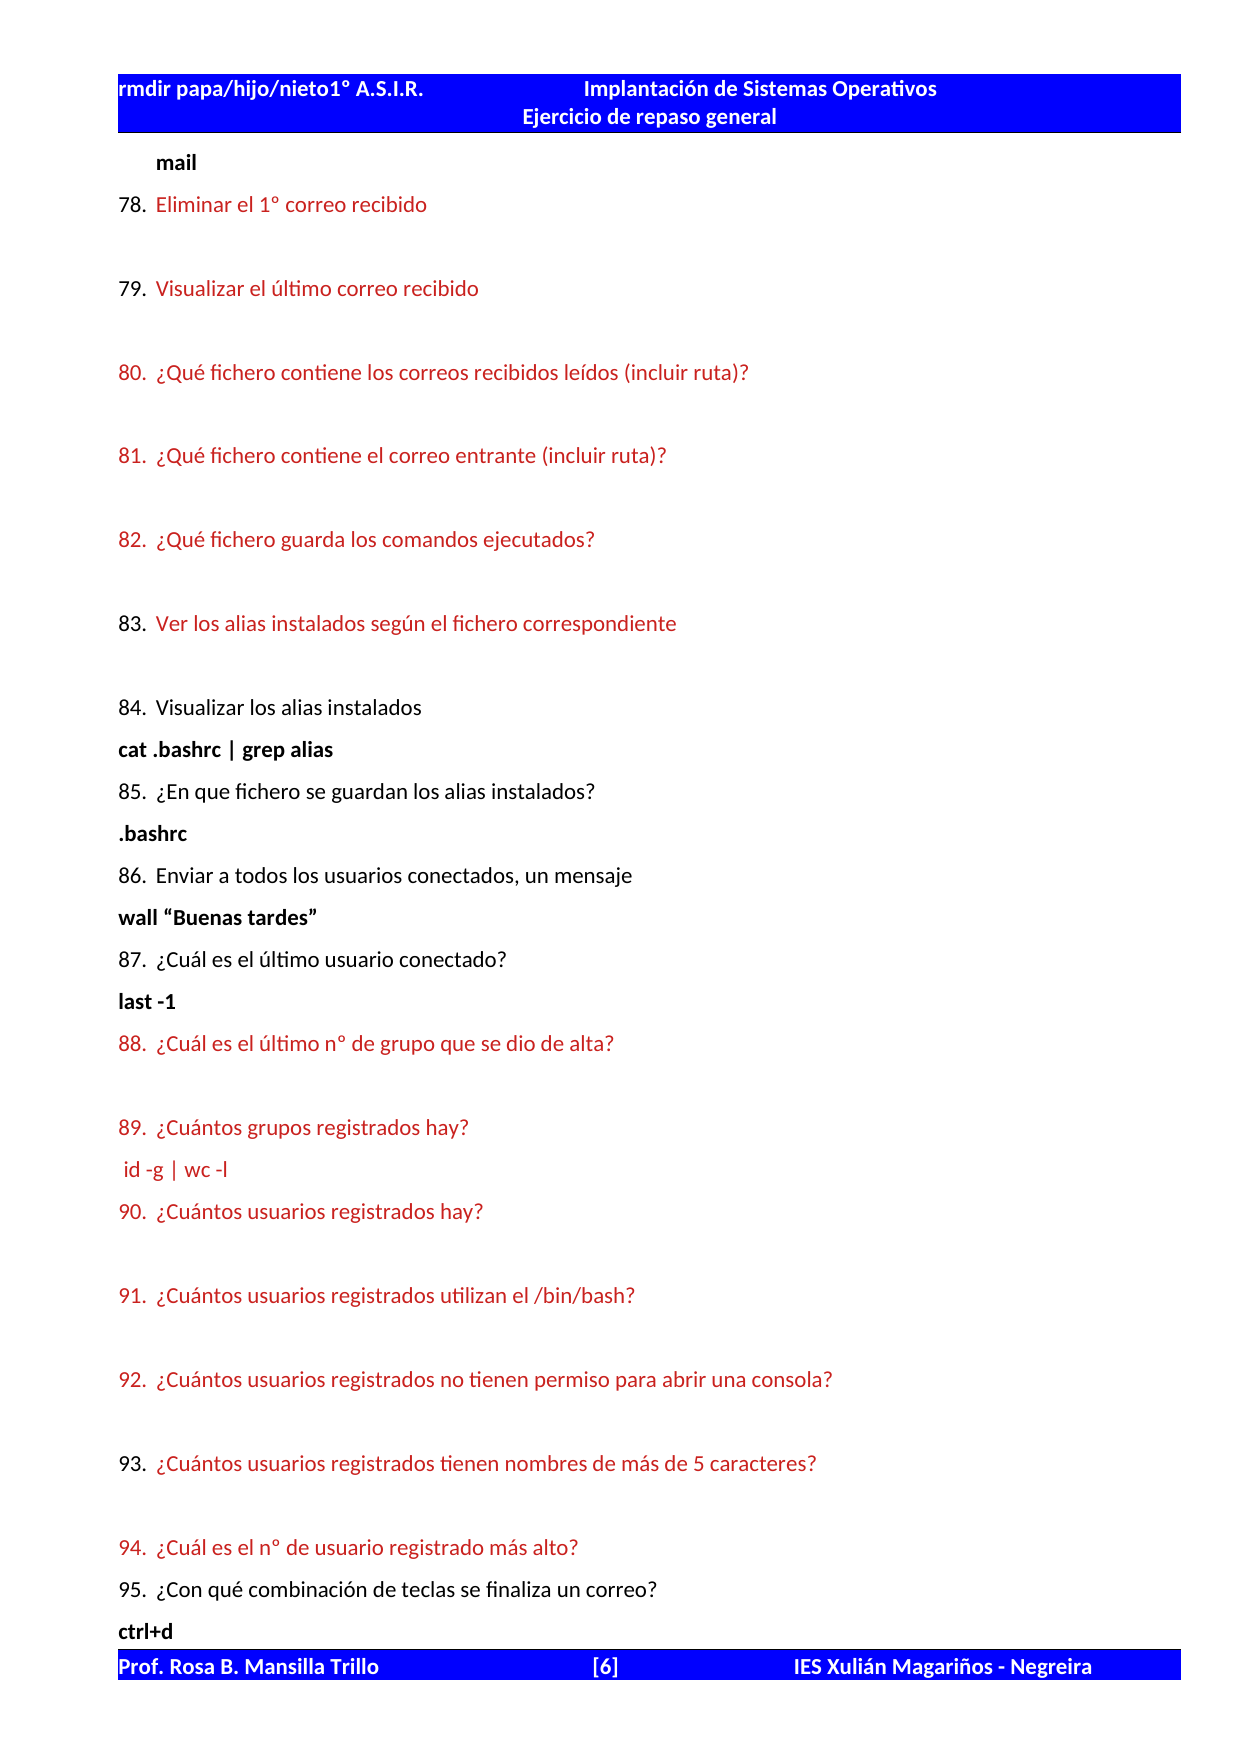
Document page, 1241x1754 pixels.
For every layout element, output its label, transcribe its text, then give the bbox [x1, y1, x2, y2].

list Visualizar el último correo recibido [118, 274, 1181, 302]
list ¿Cuál es el nº de usuario registrado más alto? [118, 1533, 1181, 1561]
list ¿Con qué combinación de teclas se finaliza un correo? [118, 1575, 1181, 1603]
text wall “Buenas tardes” [118, 903, 1181, 931]
list ¿Cuántos usuarios registrados no tienen permiso para abrir una consola? [118, 1365, 1181, 1393]
list Ver los alias instalados según el fichero correspondiente [118, 609, 1181, 637]
list ¿Qué fichero contiene los correos recibidos leídos (incluir ruta)? [118, 358, 1181, 386]
list mail [118, 148, 1181, 176]
list Visualizar los alias instalados [118, 693, 1181, 721]
list ¿Qué fichero guarda los comandos ejecutados? [118, 526, 1181, 553]
list ¿Cuántos usuarios registrados hay? [118, 1197, 1181, 1225]
text cat .bashrc | grep alias [118, 735, 1181, 763]
list ¿Cuál es el último usuario conectado? [118, 945, 1181, 973]
list ¿Cuántos usuarios registrados utilizan el /bin/bash? [118, 1281, 1181, 1309]
list ¿Cuántos grupos registrados hay? [118, 1113, 1181, 1141]
text .bashrc [118, 819, 1181, 847]
text ctrl+d [118, 1617, 1181, 1645]
text last -1 [118, 987, 1181, 1015]
list ¿En que fichero se guardan los alias instalados? [118, 777, 1181, 805]
text id -g | wc -l [118, 1155, 1181, 1183]
list Enviar a todos los usuarios conectados, un mensaje [118, 861, 1181, 889]
list Eliminar el 1º correo recibido [118, 190, 1181, 218]
list ¿Qué fichero contiene el correo entrante (incluir ruta)? [118, 442, 1181, 469]
list ¿Cuál es el último nº de grupo que se dio de alta? [118, 1029, 1181, 1057]
list ¿Cuántos usuarios registrados tienen nombres de más de 5 caracteres? [118, 1449, 1181, 1477]
